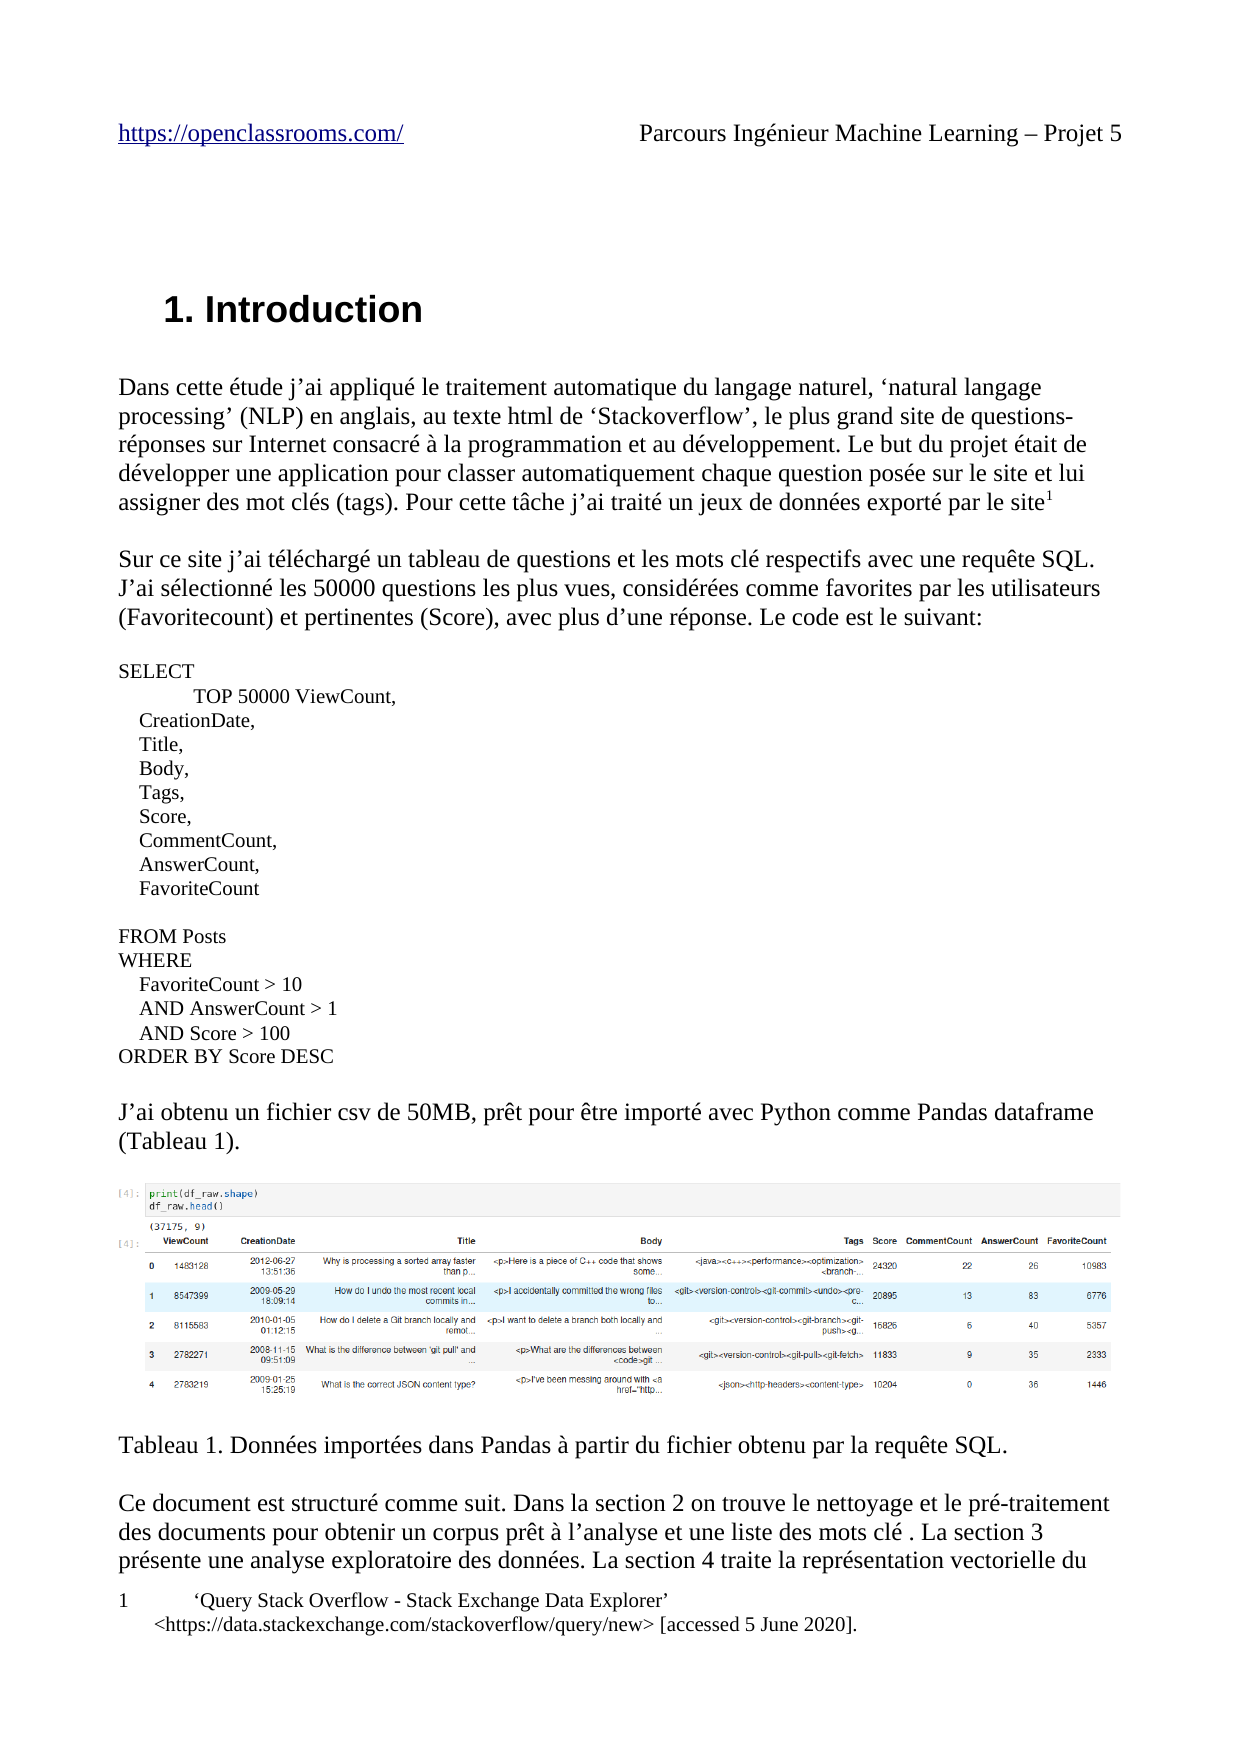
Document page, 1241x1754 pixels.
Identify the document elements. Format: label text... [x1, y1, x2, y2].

text Tableau 1. Données importées dans Pandas à partir du fichier obtenu par la requête SQL. [118, 1430, 1122, 1459]
text AND AnswerCount > 1 [118, 996, 1122, 1020]
picture [116, 1176, 1121, 1402]
text Sur ce site j’ai téléchargé un tableau de questions et les mots clé respectifs avec une requête SQL. J’ai sélectionné les 50000 questions les plus vues, considérées comme favorites par les utilisateurs (Favoritecount) et pertinentes (Score), avec plus d’une réponse. Le code est le suivant: [118, 544, 1122, 631]
text CommentCount, [118, 828, 1122, 852]
text ORDER BY Score DESC [118, 1044, 1122, 1068]
text FavoriteCount [118, 876, 1122, 900]
subtitle 1. Introduction [118, 288, 1122, 331]
text AnswerCount, [118, 852, 1122, 876]
text AND Score > 100 [118, 1020, 1122, 1044]
text SELECT [118, 659, 1122, 683]
text FavoriteCount > 10 [118, 972, 1122, 996]
text Title, [118, 732, 1122, 756]
text FROM Posts [118, 924, 1122, 948]
text J’ai obtenu un fichier csv de 50MB, prêt pour être importé avec Python comme Pandas dataframe (Tableau 1). [118, 1097, 1122, 1155]
text Score, [118, 804, 1122, 828]
text Ce document est structuré comme suit. Dans la section 2 on trouve le nettoyage et le pré-traitement des documents pour obtenir un corpus prêt à l’analyse et une liste des mots clé . La section 3 présente une analyse exploratoire des données. La section 4 traite la représentation vectorielle du [118, 1488, 1122, 1574]
text Tags, [118, 780, 1122, 804]
text Dans cette étude j’ai appliqué le traitement automatique du langage naturel, ‘natural langage processing’ (NLP) en anglais, au texte html de ‘Stackoverflow’, le plus grand site de questions-réponses sur Internet consacré à la programmation et au développement. Le but du projet était de développer une application pour classer automatiquement chaque question posée sur le site et lui assigner des mot clés (tags). Pour cette tâche j’ai traité un jeux de données exporté par le site [118, 372, 1122, 516]
text WHERE [118, 948, 1122, 972]
text TOP 50000 ViewCount, [118, 683, 1122, 708]
text ‘Query Stack Overflow - Stack Exchange Data Explorer’ <https://data.stackexchange.com/stackoverflow/query/new> [accessed 5 June 2020]. [118, 1588, 1122, 1636]
text CreationDate, [118, 708, 1122, 732]
text Body, [118, 756, 1122, 780]
